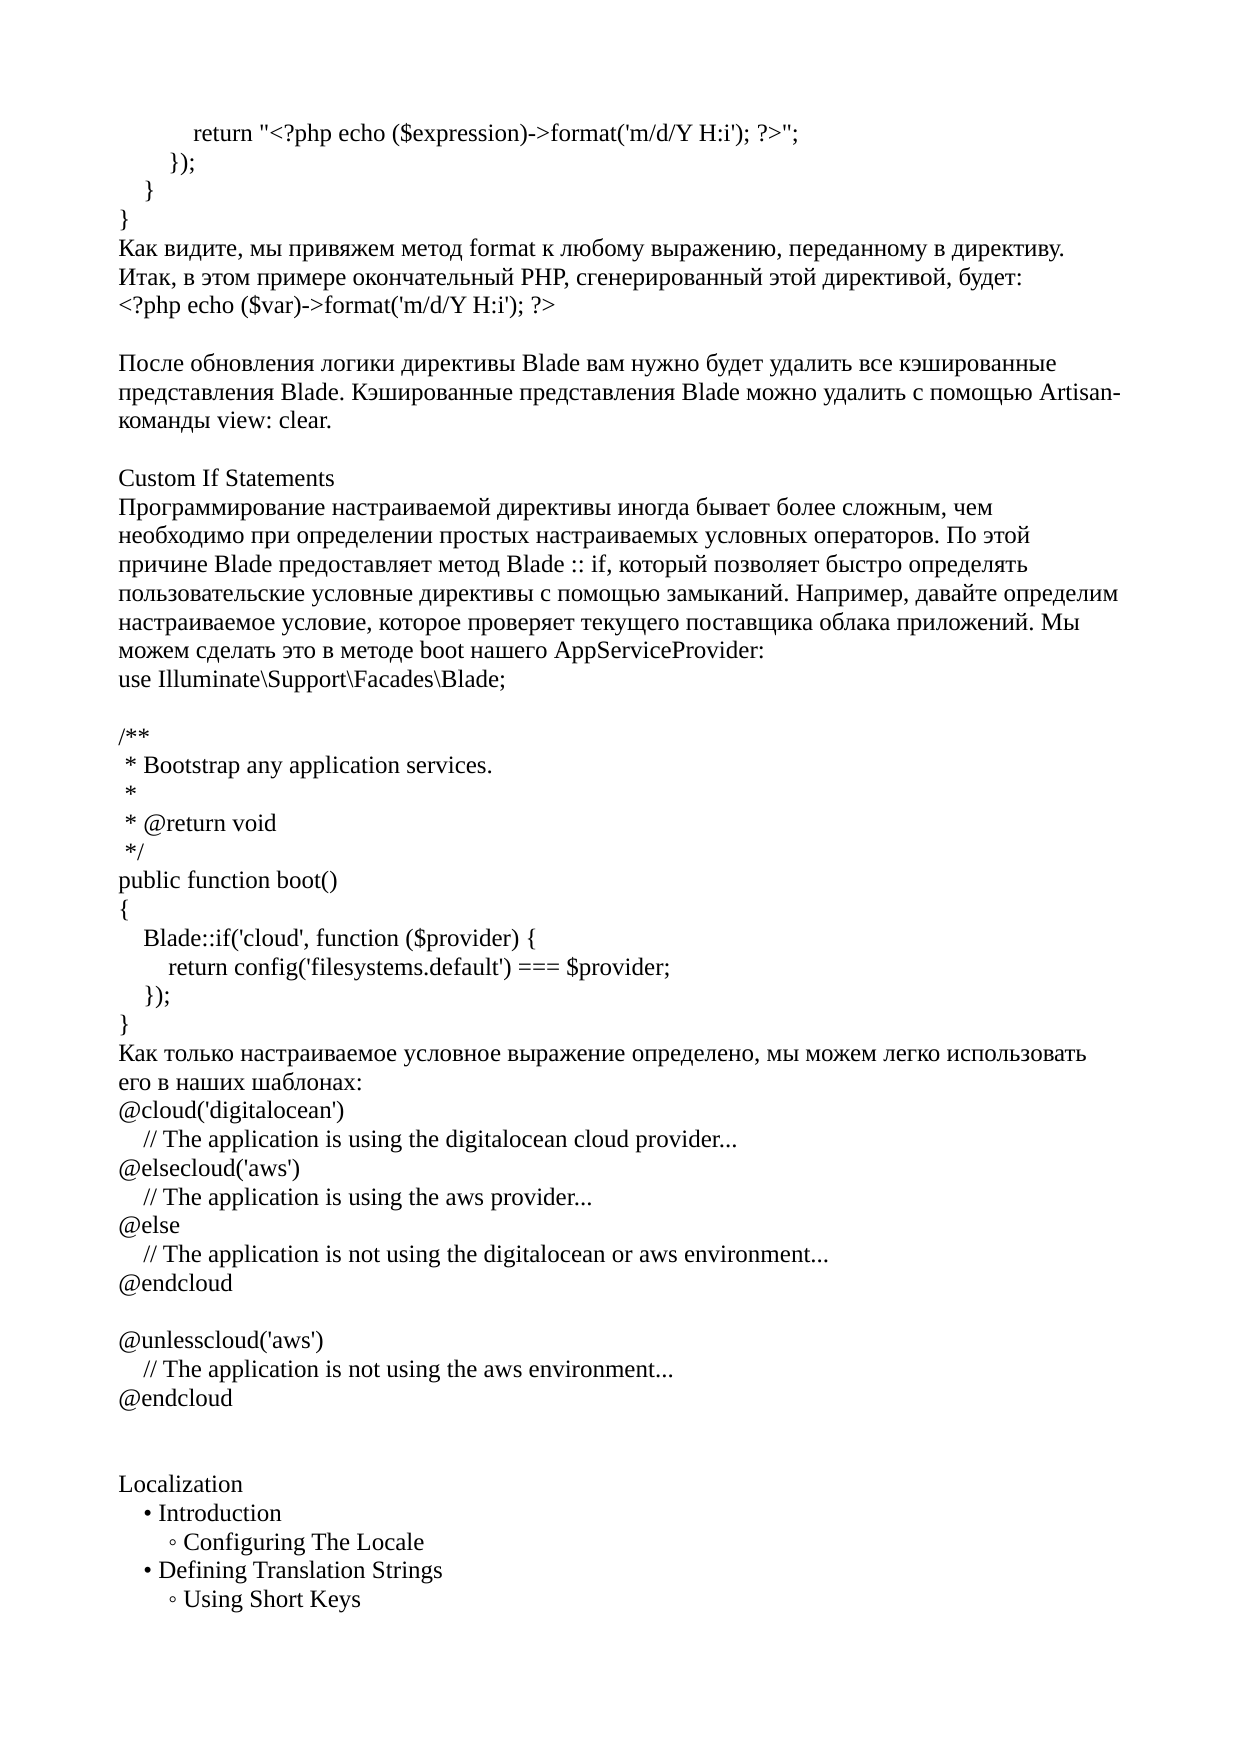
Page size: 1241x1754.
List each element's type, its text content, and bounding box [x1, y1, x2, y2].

text ◦ Configuring The Locale [118, 1527, 1122, 1556]
text } [118, 176, 1122, 204]
text * @return void [118, 808, 1122, 837]
text Custom If Statements [118, 463, 1122, 492]
text @cloud('digitalocean') [118, 1096, 1122, 1124]
text * [118, 779, 1122, 808]
text // The application is using the aws provider... [118, 1182, 1122, 1211]
text <?php echo ($var)->format('m/d/Y H:i'); ?> [118, 291, 1122, 319]
text @unlesscloud('aws') [118, 1326, 1122, 1354]
text }); [118, 981, 1122, 1009]
text */ [118, 837, 1122, 866]
text // The application is not using the digitalocean or aws environment... [118, 1239, 1122, 1268]
text • Introduction [118, 1498, 1122, 1527]
text // The application is not using the aws environment... [118, 1354, 1122, 1383]
text return "<?php echo ($expression)->format('m/d/Y H:i'); ?>"; [118, 118, 1122, 147]
text } [118, 204, 1122, 233]
text { [118, 894, 1122, 923]
text @endcloud [118, 1268, 1122, 1297]
text return config('filesystems.default') === $provider; [118, 952, 1122, 981]
text @elsecloud('aws') [118, 1153, 1122, 1182]
text Как видите, мы привяжем метод format к любому выражению, переданному в директиву. Итак, в этом примере окончательный PHP, сгенерированный этой директивой, будет: [118, 233, 1122, 291]
text После обновления логики директивы Blade вам нужно будет удалить все кэшированные представления Blade. Кэшированные представления Blade можно удалить с помощью Artisan-команды view: clear. [118, 348, 1122, 434]
text /** [118, 722, 1122, 751]
text ◦ Using Short Keys [118, 1584, 1122, 1613]
text @else [118, 1211, 1122, 1239]
text public function boot() [118, 866, 1122, 894]
text Как только настраиваемое условное выражение определено, мы можем легко использовать его в наших шаблонах: [118, 1038, 1122, 1096]
text • Defining Translation Strings [118, 1556, 1122, 1584]
text }); [118, 147, 1122, 176]
text * Bootstrap any application services. [118, 751, 1122, 779]
text use Illuminate\Support\Facades\Blade; [118, 664, 1122, 693]
text @endcloud [118, 1383, 1122, 1412]
text // The application is using the digitalocean cloud provider... [118, 1124, 1122, 1153]
text Программирование настраиваемой директивы иногда бывает более сложным, чем необходимо при определении простых настраиваемых условных операторов. По этой причине Blade предоставляет метод Blade :: if, который позволяет быстро определять пользовательские условные директивы с помощью замыканий. Например, давайте определим настраиваемое условие, которое проверяет текущего поставщика облака приложений. Мы можем сделать это в методе boot нашего AppServiceProvider: [118, 492, 1122, 664]
text } [118, 1009, 1122, 1038]
text Localization [118, 1469, 1122, 1498]
text Blade::if('cloud', function ($provider) { [118, 923, 1122, 952]
